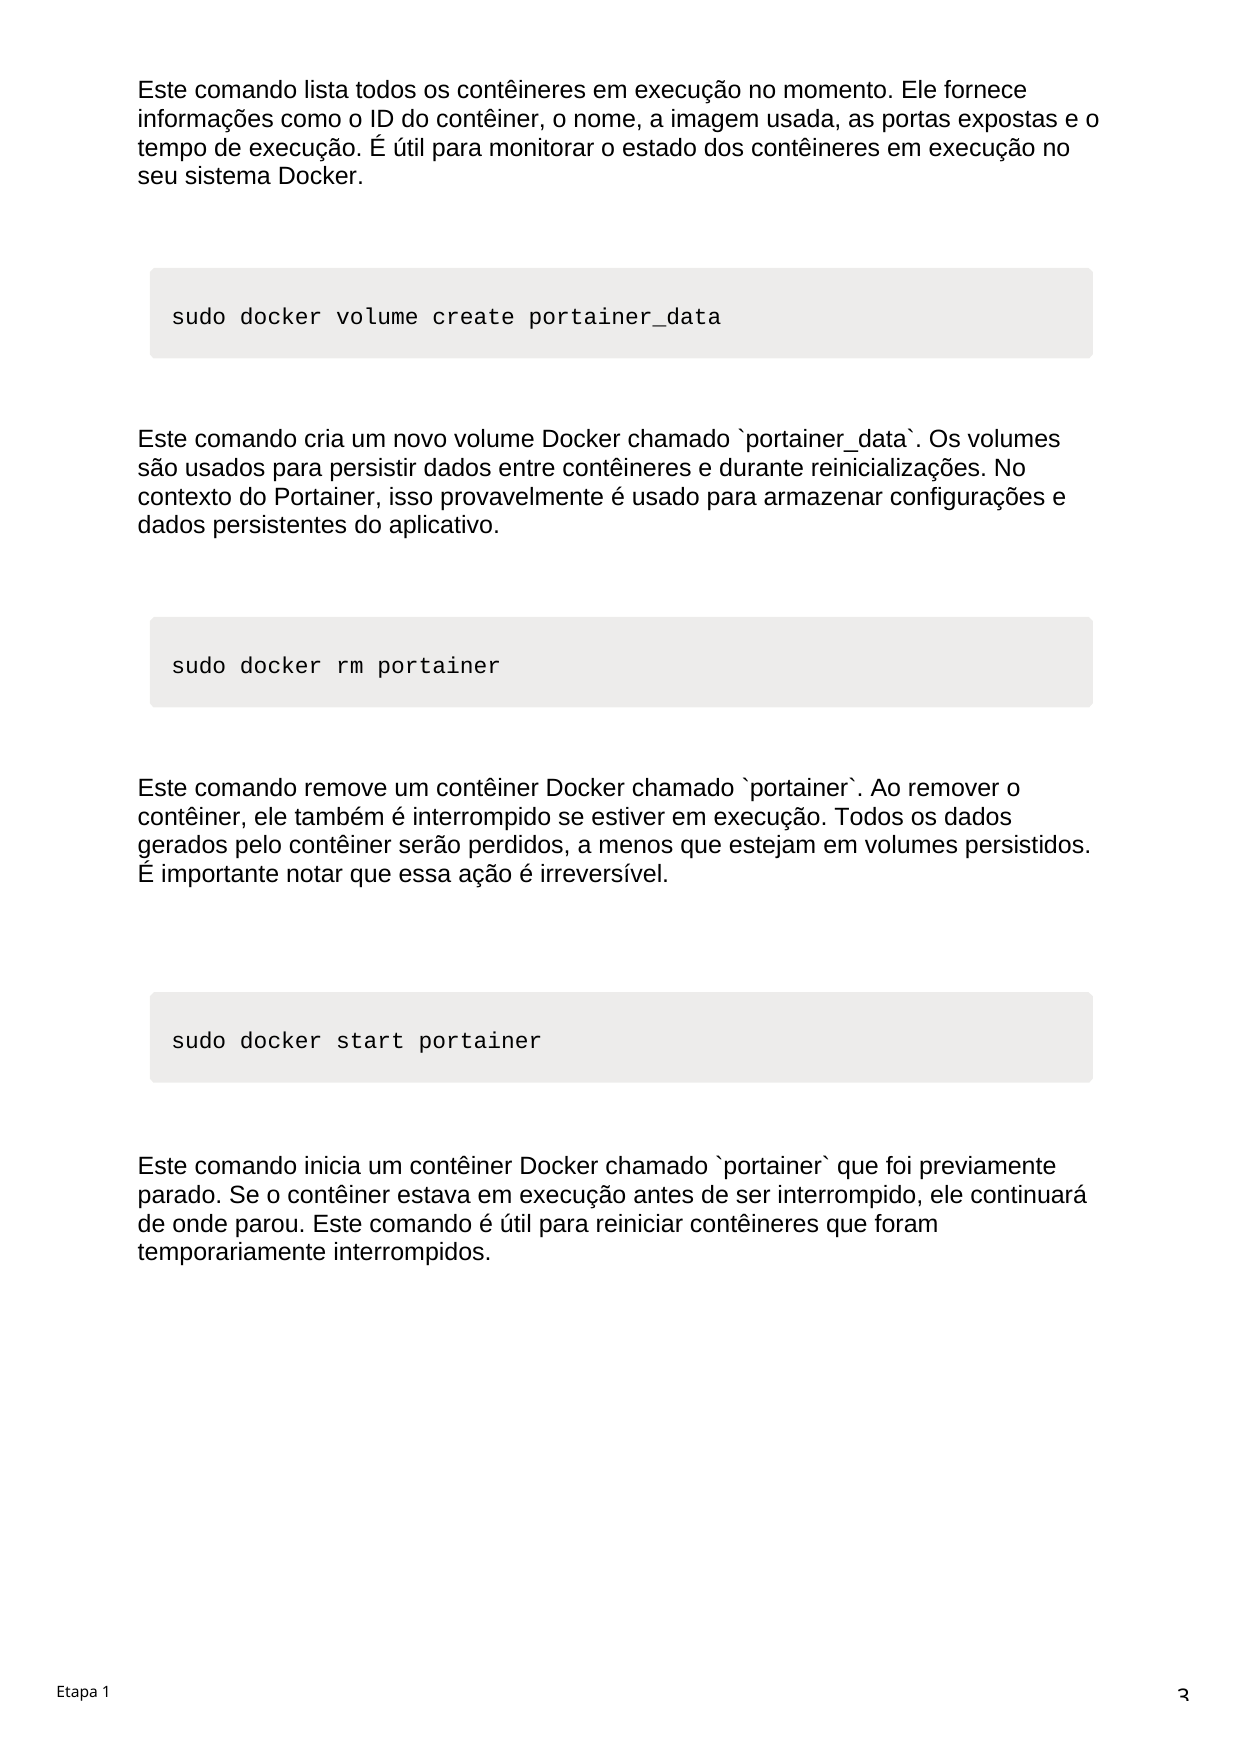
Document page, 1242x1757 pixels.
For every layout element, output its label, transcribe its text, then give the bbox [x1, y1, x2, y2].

text Este comando lista todos os contêineres em execução no momento. Ele fornece informações como o ID do contêiner, o nome, a imagem usada, as portas expostas e o tempo de execução. É útil para monitorar o estado dos contêineres em execução no seu sistema Docker. [137, 75, 1104, 190]
text Este comando inicia um contêiner Docker chamado `portainer` que foi previamente parado. Se o contêiner estava em execução antes de ser interrompido, ele continuará de onde parou. Este comando é útil para reiniciar contêineres que foram temporariamente interrompidos. [137, 1151, 1104, 1266]
text Este comando cria um novo volume Docker chamado `portainer_data`. Os volumes são usados para persistir dados entre contêineres e durante reinicializações. No contexto do Portainer, isso provavelmente é usado para armazenar configurações e dados persistentes do aplicativo. [137, 424, 1104, 539]
text Este comando remove um contêiner Docker chamado `portainer`. Ao remover o contêiner, ele também é interrompido se estiver em execução. Todos os dados gerados pelo contêiner serão perdidos, a menos que estejam em volumes persistidos. É importante notar que essa ação é irreversível. [137, 773, 1104, 888]
